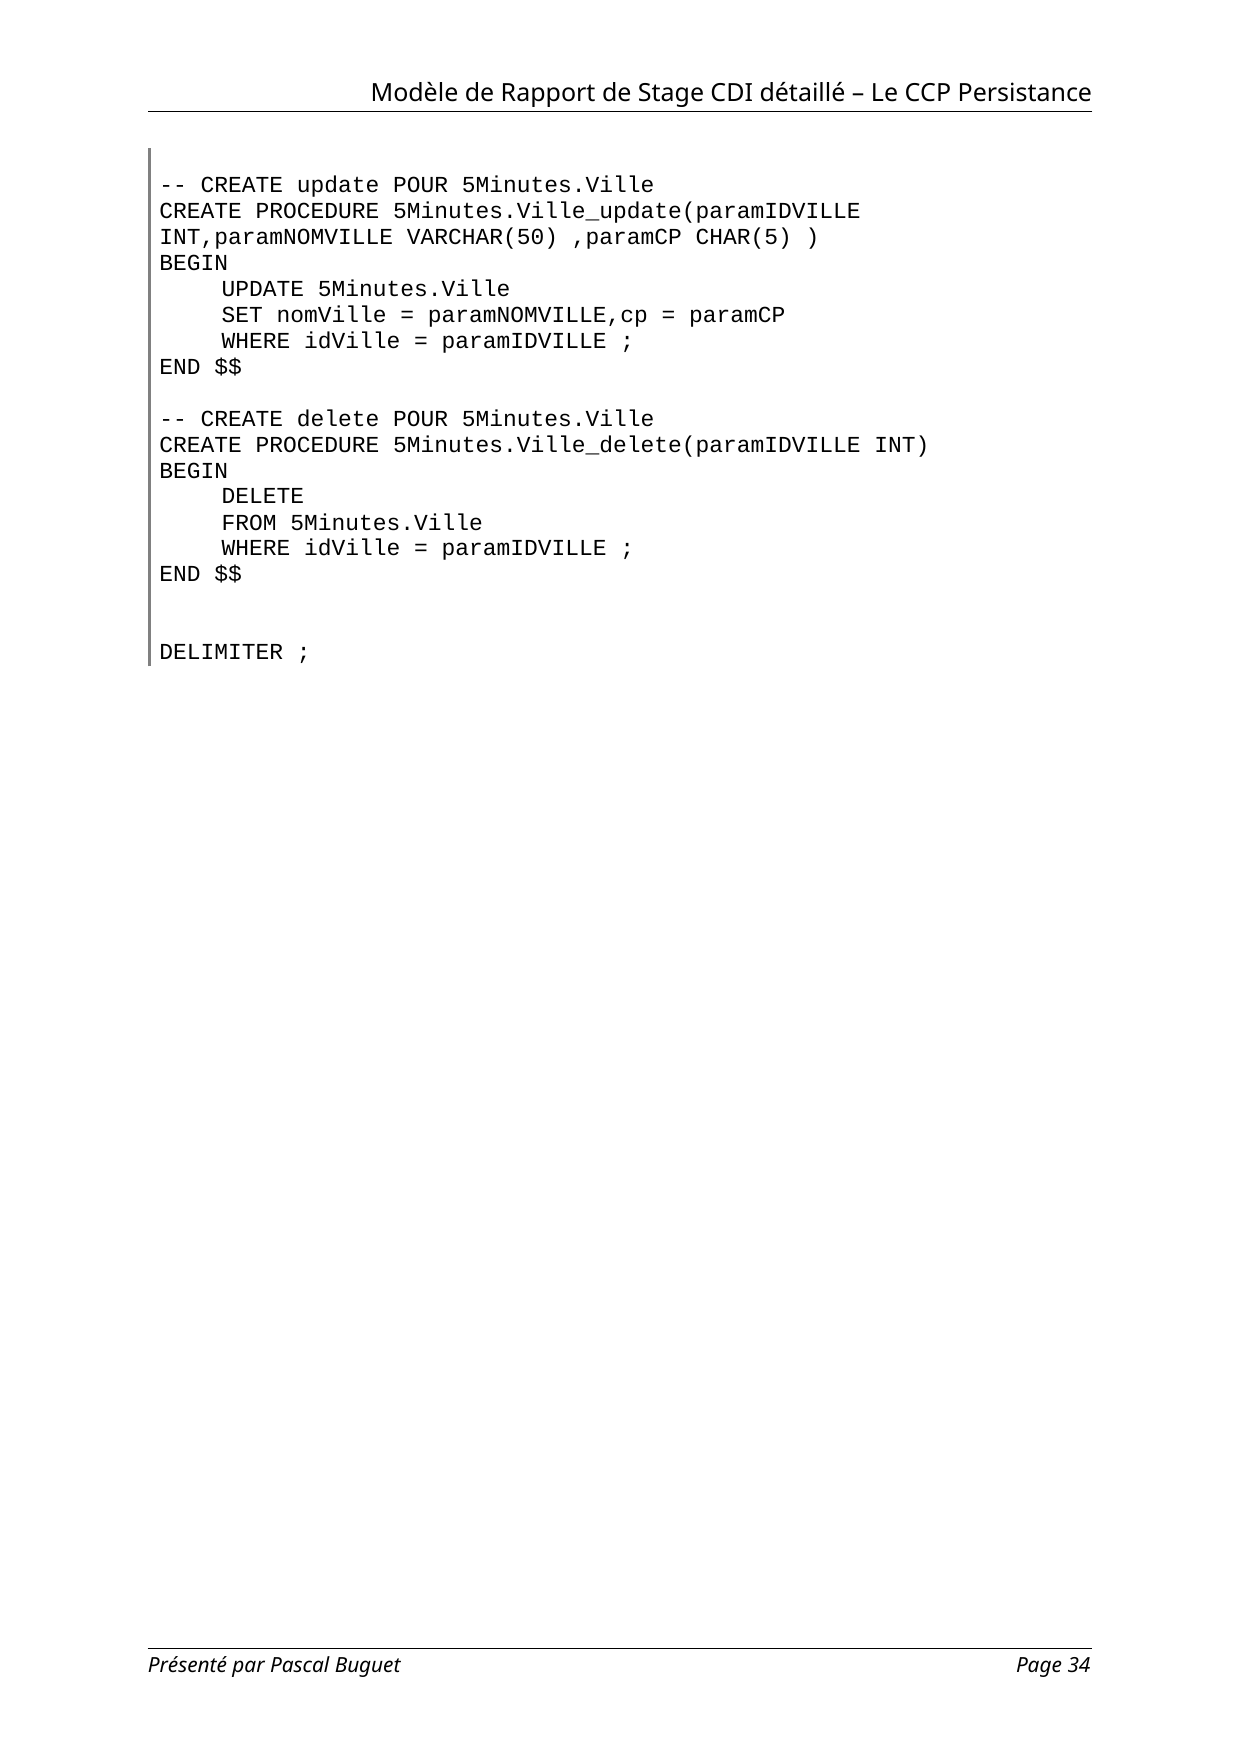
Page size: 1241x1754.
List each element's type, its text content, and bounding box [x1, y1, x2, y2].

text -- CREATE update POUR 5Minutes.Ville [151, 174, 1092, 199]
text FROM 5Minutes.Ville [151, 511, 1092, 537]
text -- CREATE delete POUR 5Minutes.Ville [151, 407, 1092, 433]
text SET nomVille = paramNOMVILLE,cp = paramCP [151, 303, 1092, 329]
text CREATE PROCEDURE 5Minutes.Ville_update(paramIDVILLE INT,paramNOMVILLE VARCHAR(50) ,paramCP CHAR(5) ) [151, 199, 1092, 251]
text UPDATE 5Minutes.Ville [151, 277, 1092, 303]
text END $$ [151, 563, 1092, 589]
text BEGIN [151, 459, 1092, 485]
text CREATE PROCEDURE 5Minutes.Ville_delete(paramIDVILLE INT) [151, 433, 1092, 459]
text WHERE idVille = paramIDVILLE ; [151, 537, 1092, 563]
text DELIMITER ; [151, 641, 1092, 666]
text DELETE [151, 485, 1092, 511]
text END $$ [151, 355, 1092, 381]
text WHERE idVille = paramIDVILLE ; [151, 329, 1092, 355]
text BEGIN [151, 251, 1092, 277]
